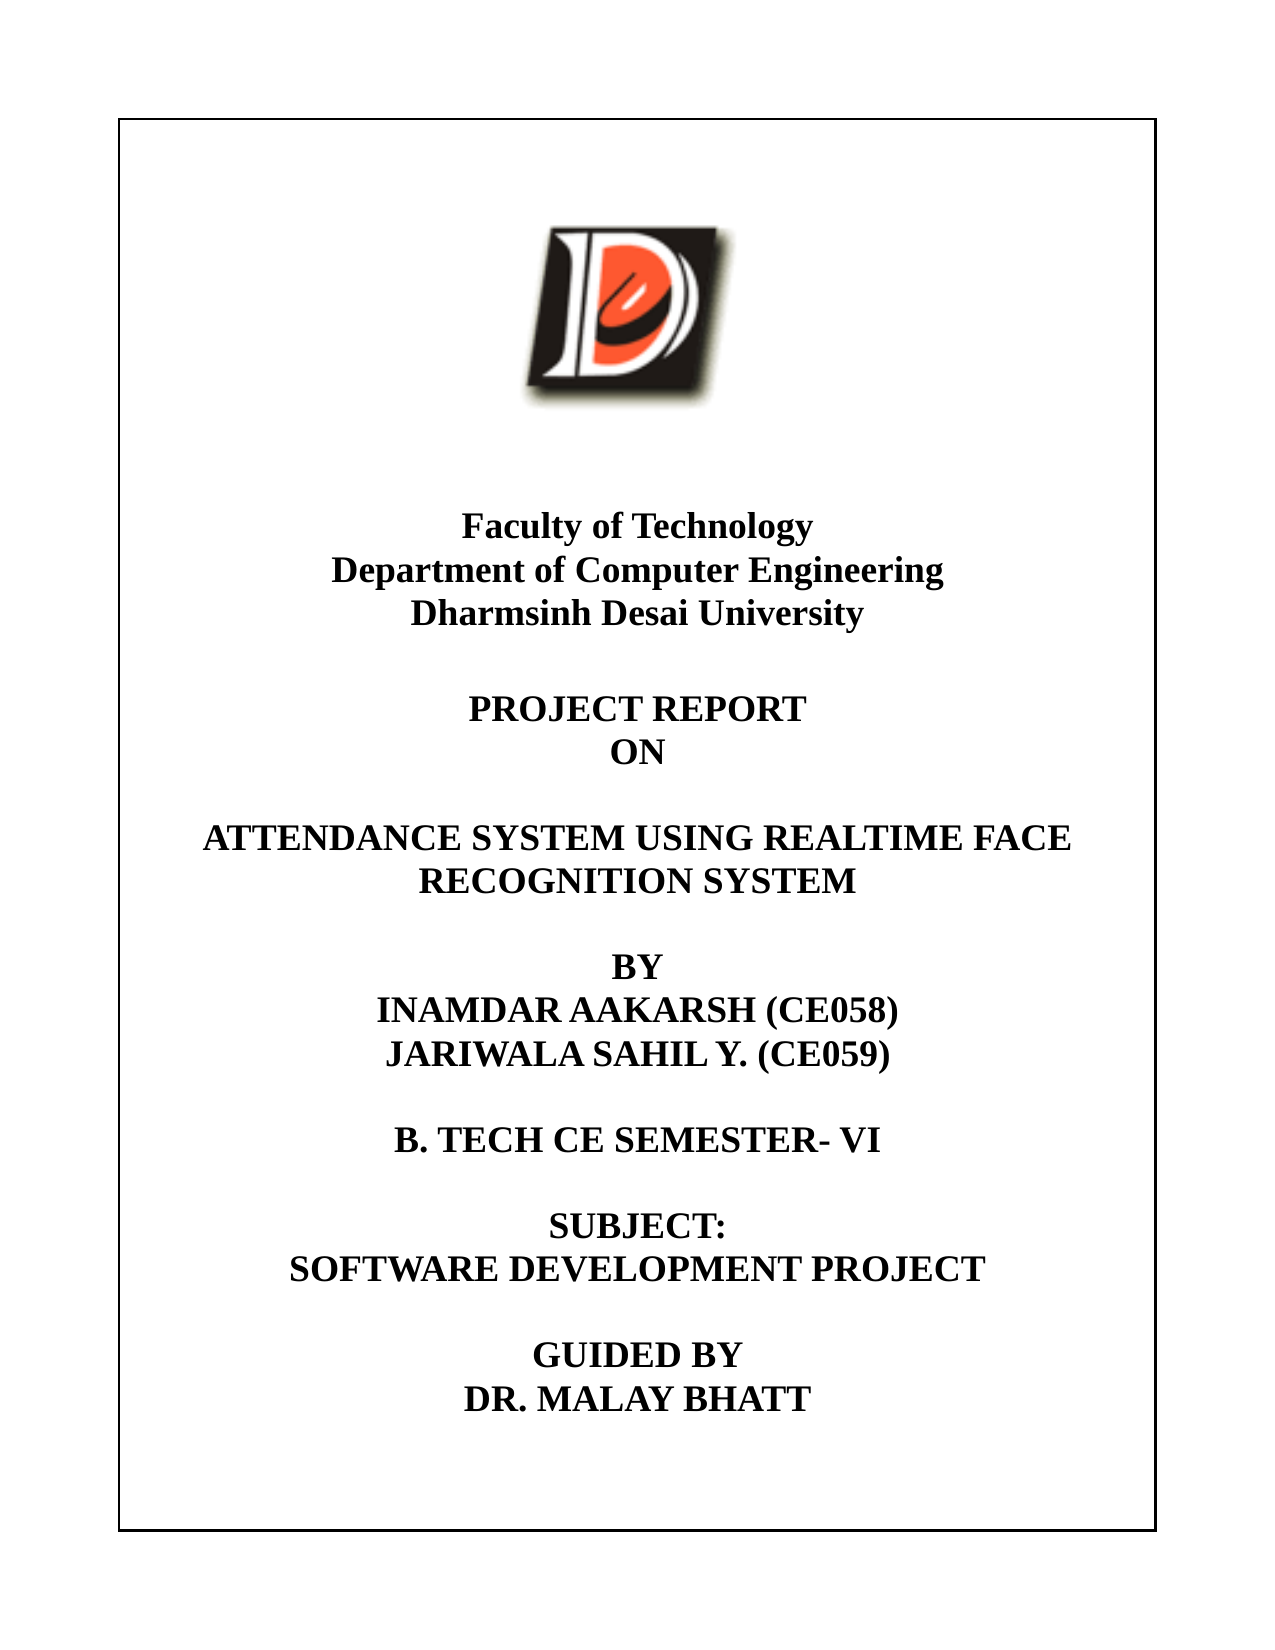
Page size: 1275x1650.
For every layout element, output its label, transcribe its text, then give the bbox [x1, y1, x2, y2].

text ON [159, 729, 1116, 772]
text DR. MALAY BHATT [159, 1376, 1116, 1419]
text SUBJECT: [159, 1203, 1116, 1247]
text B. TECH CE SEMESTER- VI [159, 1117, 1116, 1160]
text ATTENDANCE SYSTEM USING REALTIME FACE RECOGNITION SYSTEM [159, 815, 1116, 902]
text SOFTWARE DEVELOPMENT PROJECT [159, 1247, 1116, 1290]
text INAMDAR AAKARSH (CE058) [159, 988, 1116, 1031]
text Dharmsinh Desai University [159, 590, 1116, 633]
text BY [159, 945, 1116, 988]
text JARIWALA SAHIL Y. (CE059) [159, 1031, 1116, 1074]
text Department of Computer Engineering [159, 547, 1116, 590]
text Faculty of Technology [159, 504, 1116, 547]
picture [452, 160, 816, 458]
text GUIDED BY [159, 1333, 1116, 1376]
text PROJECT REPORT [159, 686, 1116, 729]
